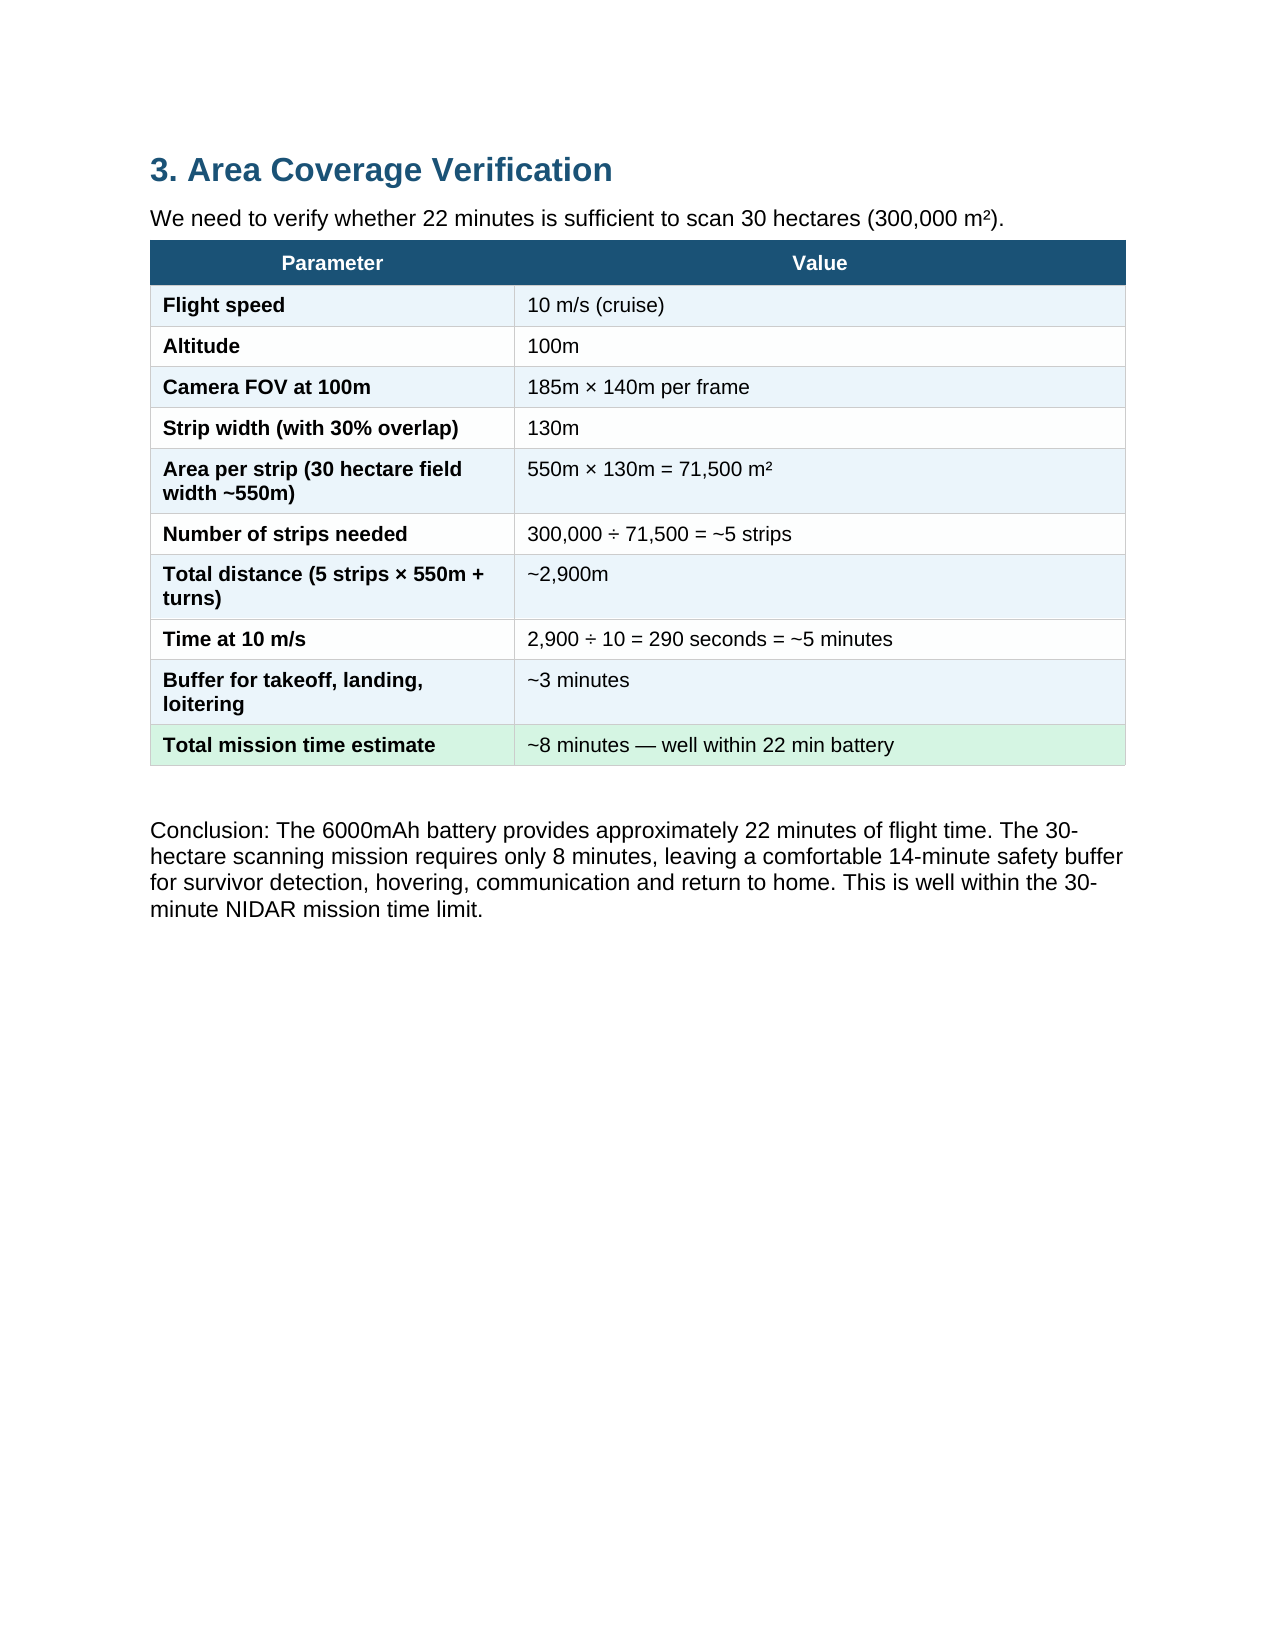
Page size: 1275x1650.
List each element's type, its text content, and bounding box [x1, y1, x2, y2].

table_cell Total distance (5 strips × 550m + turns) [151, 555, 514, 618]
table_cell 2,900 ÷ 10 = 290 seconds = ~5 minutes [515, 620, 1125, 659]
table_cell Area per strip (30 hectare field width ~550m) [151, 449, 514, 513]
table_cell ~2,900m [515, 555, 1125, 618]
table_cell Total mission time estimate [151, 725, 514, 765]
table_cell Strip width (with 30% overlap) [151, 408, 514, 448]
table_cell 100m [515, 327, 1125, 366]
table_header Parameter [151, 241, 514, 285]
text Conclusion: The 6000mAh battery provides approximately 22 minutes of flight time. The 30-hectare scanning mission requires only 8 minutes, leaving a comfortable 14-minute safety buffer for survivor detection, hovering, communication and return to home. This is well within the 30-minute NIDAR mission time limit. [150, 817, 1125, 922]
table_cell ~3 minutes [515, 660, 1125, 724]
table_cell Buffer for takeoff, landing, loitering [151, 660, 514, 724]
table_cell 185m × 140m per frame [515, 367, 1125, 407]
table_cell 300,000 ÷ 71,500 = ~5 strips [515, 514, 1125, 554]
table_header Value [515, 241, 1125, 285]
table_cell 10 m/s (cruise) [515, 286, 1125, 326]
table_cell ~8 minutes — well within 22 min battery [515, 725, 1125, 765]
text We need to verify whether 22 minutes is sufficient to scan 30 hectares (300,000 m²). [150, 205, 1125, 231]
table_cell Altitude [151, 327, 514, 366]
table_cell 550m × 130m = 71,500 m² [515, 449, 1125, 513]
table_cell Camera FOV at 100m [151, 367, 514, 407]
table_cell Flight speed [151, 286, 514, 326]
subtitle 3. Area Coverage Verification [150, 150, 1125, 188]
table_cell 130m [515, 408, 1125, 448]
table_cell Time at 10 m/s [151, 620, 514, 659]
table_cell Number of strips needed [151, 514, 514, 554]
